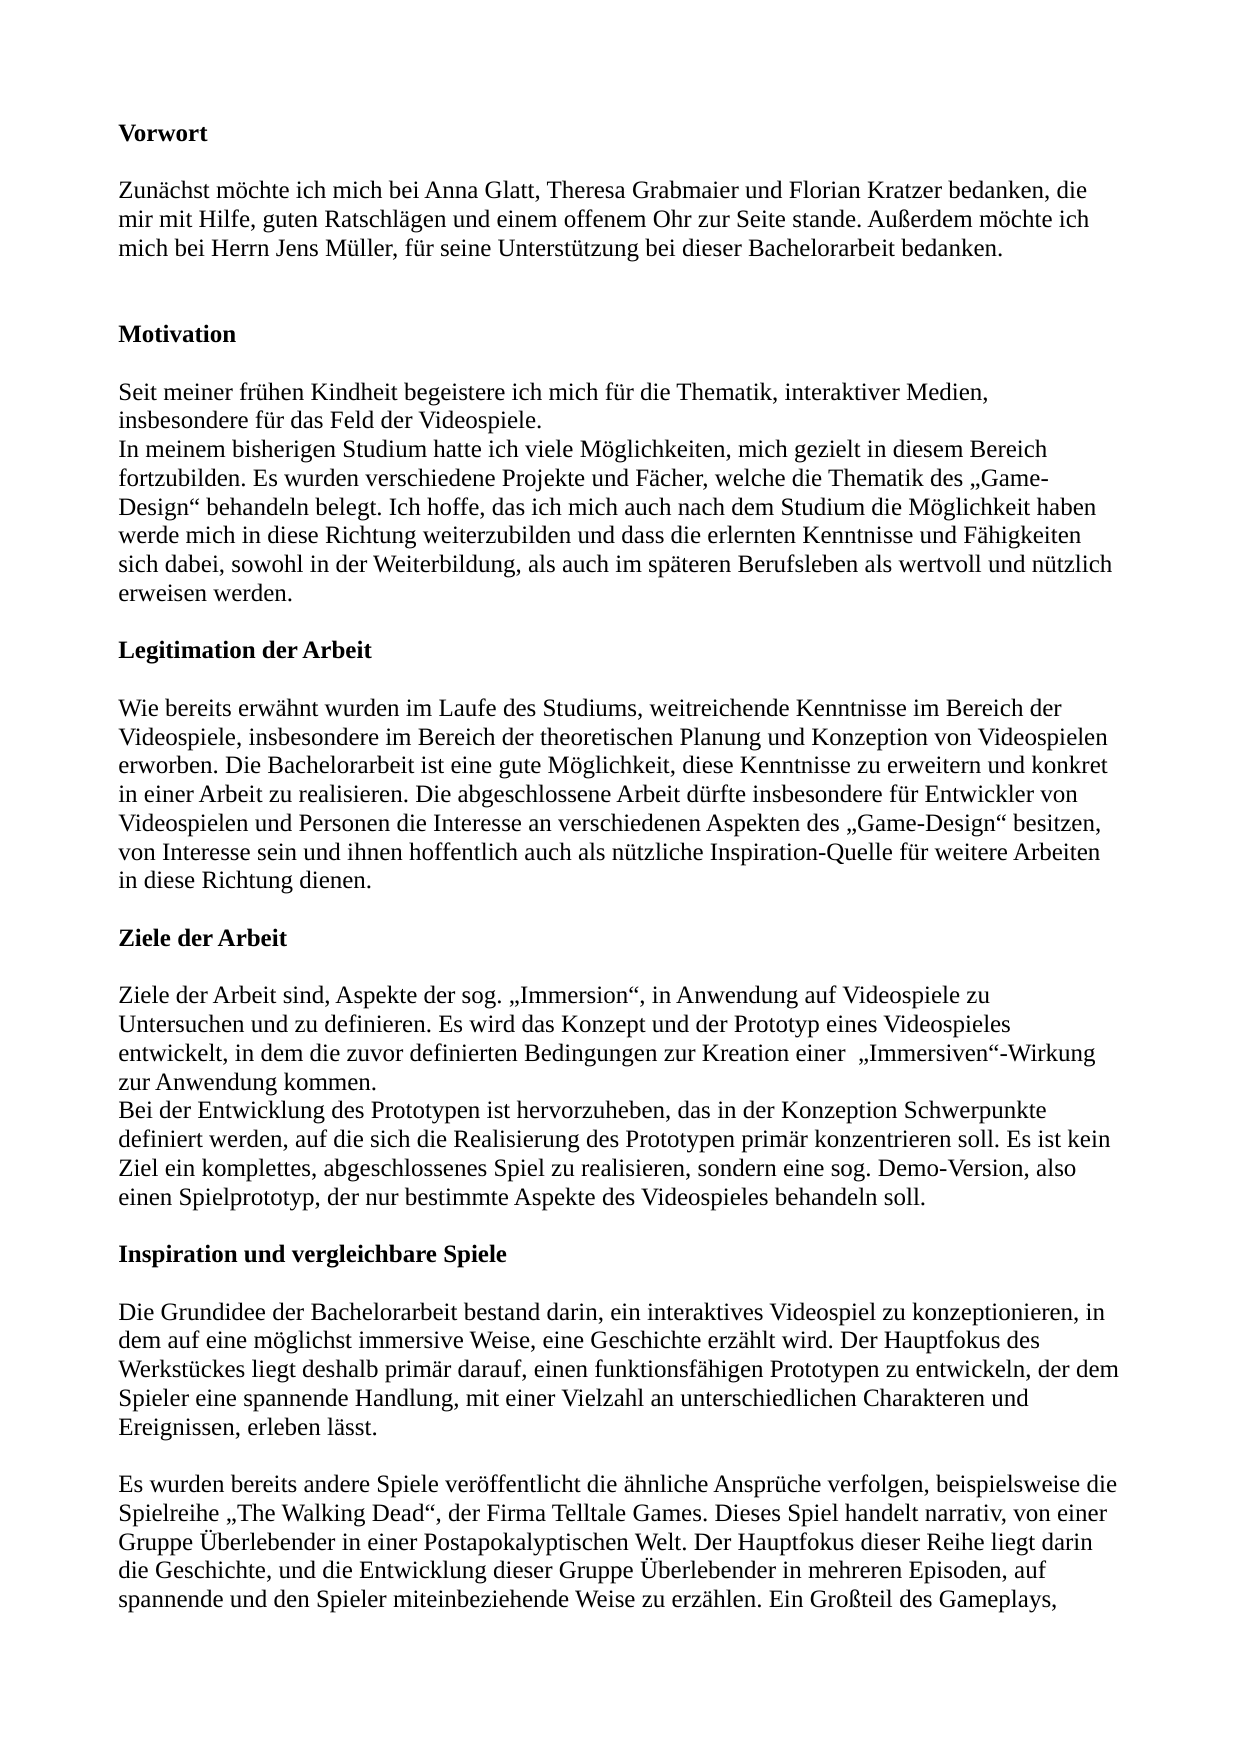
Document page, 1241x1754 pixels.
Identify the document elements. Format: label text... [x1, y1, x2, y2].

text Vorwort Zunächst möchte ich mich bei Anna Glatt, Theresa Grabmaier und Florian Kratzer bedanken, die mir mit Hilfe, guten Ratschlägen und einem offenem Ohr zur Seite stande. Außerdem möchte ich mich bei Herrn Jens Müller, für seine Unterstützung bei dieser Bachelorarbeit bedanken. Motivation [118, 118, 1122, 348]
text Es wurden bereits andere Spiele veröffentlicht die ähnliche Ansprüche verfolgen, beispielsweise die Spielreihe „The Walking Dead“, der Firma Telltale Games. Dieses Spiel handelt narrativ, von einer Gruppe Überlebender in einer Postapokalyptischen Welt. Der Hauptfokus dieser Reihe liegt darin die Geschichte, und die Entwicklung dieser Gruppe Überlebender in mehreren Episoden, auf spannende und den Spieler miteinbeziehende Weise zu erzählen. Ein Großteil des Gameplays, [118, 1469, 1122, 1613]
text Die Grundidee der Bachelorarbeit bestand darin, ein interaktives Videospiel zu konzeptionieren, in dem auf eine möglichst immersive Weise, eine Geschichte erzählt wird. Der Hauptfokus des Werkstückes liegt deshalb primär darauf, einen funktionsfähigen Prototypen zu entwickeln, der dem Spieler eine spannende Handlung, mit einer Vielzahl an unterschiedlichen Charakteren und Ereignissen, erleben lässt. [118, 1297, 1122, 1441]
text Seit meiner frühen Kindheit begeistere ich mich für die Thematik, interaktiver Medien, insbesondere für das Feld der Videospiele. In meinem bisherigen Studium hatte ich viele Möglichkeiten, mich gezielt in diesem Bereich fortzubilden. Es wurden verschiedene Projekte und Fächer, welche die Thematik des „Game-Design“ behandeln belegt. Ich hoffe, das ich mich auch nach dem Studium die Möglichkeit haben werde mich in diese Richtung weiterzubilden und dass die erlernten Kenntnisse und Fähigkeiten sich dabei, sowohl in der Weiterbildung, als auch im späteren Berufsleben als wertvoll und nützlich erweisen werden. Legitimation der Arbeit Wie bereits erwähnt wurden im Laufe des Studiums, weitreichende Kenntnisse im Bereich der Videospiele, insbesondere im Bereich der theoretischen Planung und Konzeption von Videospielen erworben. Die Bachelorarbeit ist eine gute Möglichkeit, diese Kenntnisse zu erweitern und konkret in einer Arbeit zu realisieren. Die abgeschlossene Arbeit dürfte insbesondere für Entwickler von Videospielen und Personen die Interesse an verschiedenen Aspekten des „Game-Design“ besitzen, von Interesse sein und ihnen hoffentlich auch als nützliche Inspiration-Quelle für weitere Arbeiten in diese Richtung dienen. Ziele der Arbeit Ziele der Arbeit sind, Aspekte der sog. „Immersion“, in Anwendung auf Videospiele zu Untersuchen und zu definieren. Es wird das Konzept und der Prototyp eines Videospieles entwickelt, in dem die zuvor definierten Bedingungen zur Kreation einer „Immersiven“-Wirkung zur Anwendung kommen. Bei der Entwicklung des Prototypen ist hervorzuheben, das in der Konzeption Schwerpunkte definiert werden, auf die sich die Realisierung des Prototypen primär konzentrieren soll. Es ist kein Ziel ein komplettes, abgeschlossenes Spiel zu realisieren, sondern eine sog. Demo-Version, also einen Spielprototyp, der nur bestimmte Aspekte des Videospieles behandeln soll. Inspiration und vergleichbare Spiele [118, 377, 1122, 1268]
